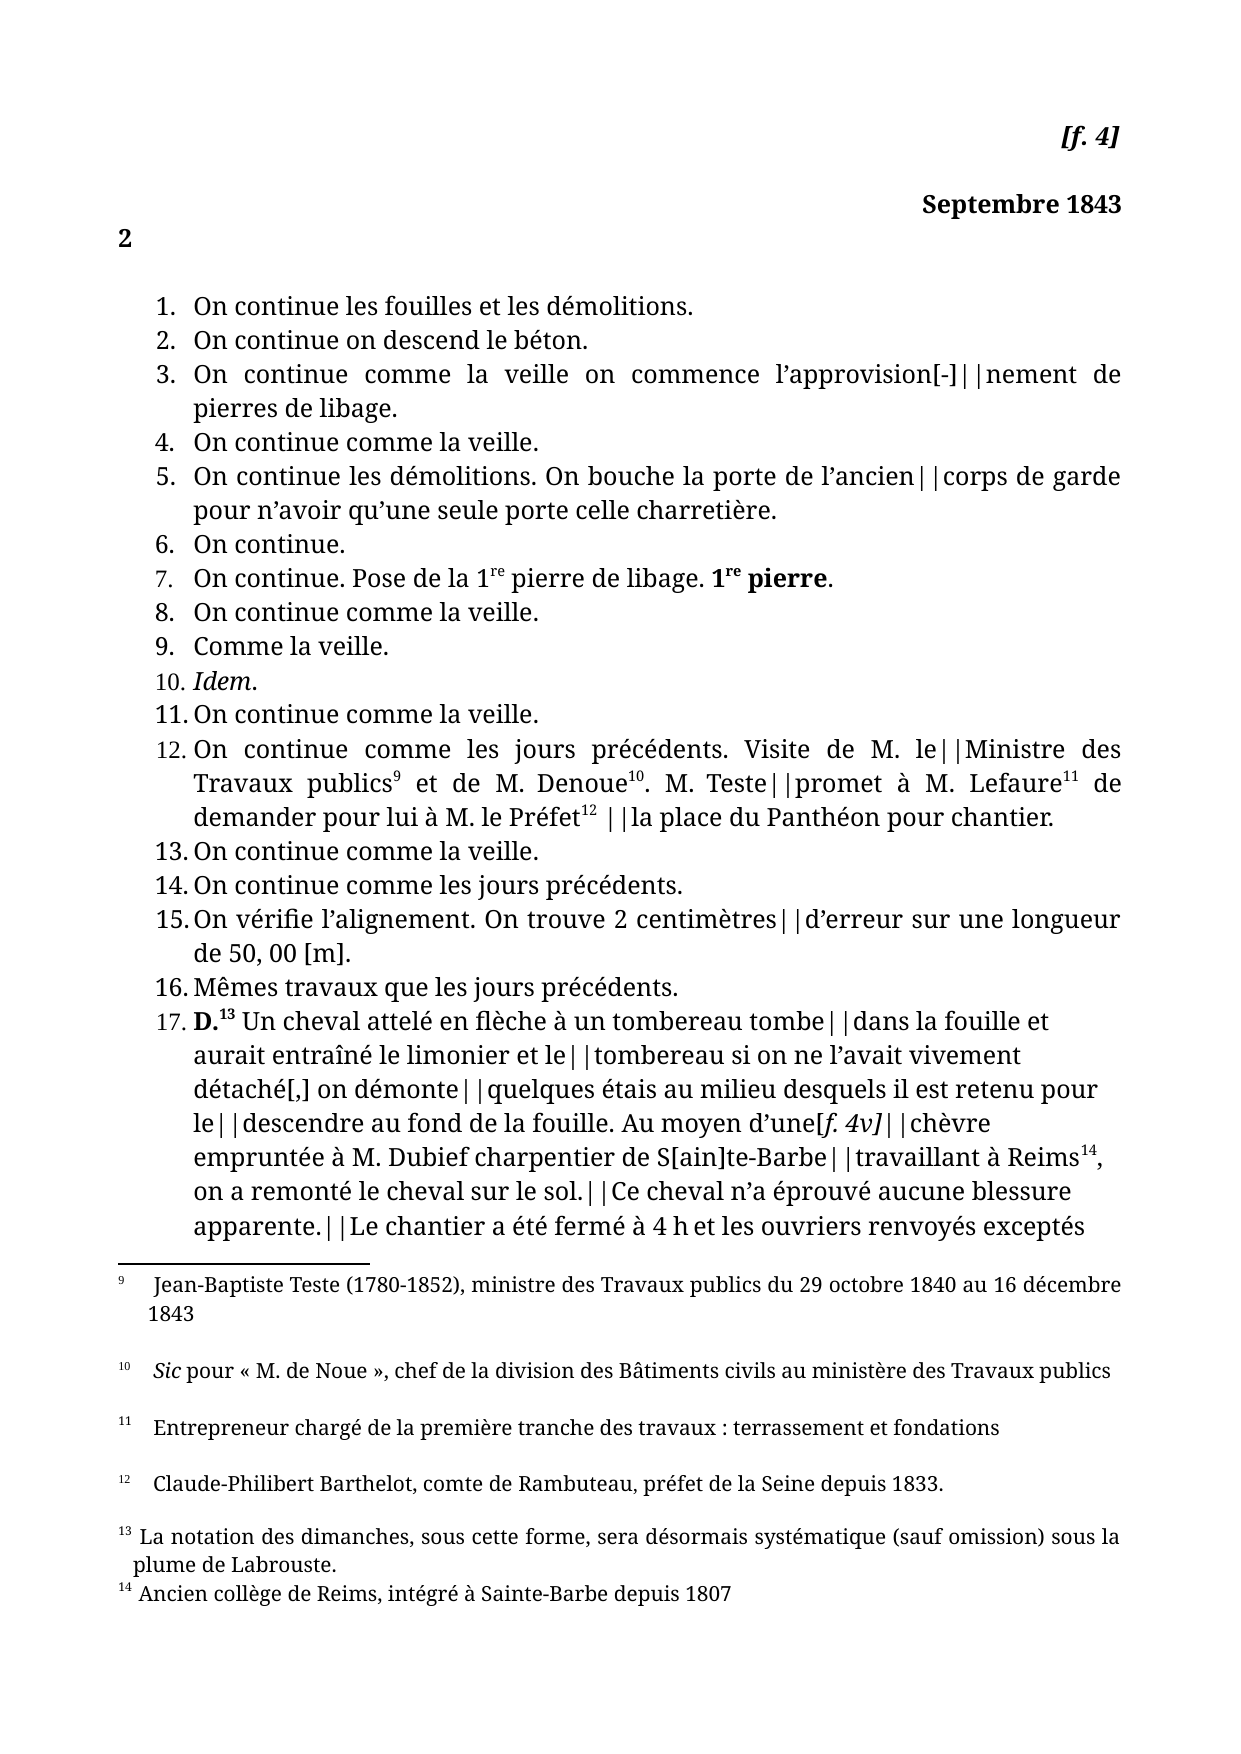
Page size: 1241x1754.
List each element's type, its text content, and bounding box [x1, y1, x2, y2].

list Entrepreneur chargé de la première tranche des travaux : terrassement et fondations [118, 1413, 1122, 1441]
list La notation des dimanches, sous cette forme, sera désormais systématique (sauf omission) sous la plume de Labrouste. [118, 1522, 1122, 1579]
list On continue. Pose de la 1re pierre de libage. 1re pierre. [154, 561, 1122, 595]
list On continue comme les jours précédents. [154, 867, 1122, 902]
list On continue comme la veille. [154, 425, 1122, 459]
list Jean-Baptiste Teste (1780-1852), ministre des Travaux publics du 29 octobre 1840 au 16 décembre 1843 [118, 1271, 1122, 1327]
text Septembre 1843 [118, 186, 1122, 220]
list Idem. [154, 663, 1122, 697]
list On continue comme la veille. [154, 697, 1122, 731]
list Comme la veille. [154, 629, 1122, 663]
list On continue comme la veille. [154, 595, 1122, 629]
list On continue comme la veille. [154, 833, 1122, 867]
list On continue on descend le béton. [156, 322, 1122, 357]
list D. Un cheval attelé en flèche à un tombereau tombe||dans la fouille et aurait entraîné le limonier et le||tombereau si on ne l’avait vivement détaché[,] on démonte||quelques étais au milieu desquels il est retenu pour le||descendre au fond de la fouille. Au moyen d’une[f. 4v]||chèvre empruntée à M. Dubief charpentier de S[ain]te-Barbe||travaillant à Reims, on a remonté le cheval sur le sol.||Ce cheval n’a éprouvé aucune blessure apparente.||Le chantier a été fermé à 4 h et les ouvriers renvoyés exceptés [156, 1004, 1122, 1242]
list On continue comme la veille on commence l’approvision[-]||nement de pierres de libage. [156, 357, 1122, 425]
list Ancien collège de Reims, intégré à Sainte-Barbe depuis 1807 [118, 1579, 1122, 1607]
list On continue. [154, 527, 1122, 561]
text 2 [118, 220, 1122, 254]
list On vérifie l’alignement. On trouve 2 centimètres||d’erreur sur une longueur de 50, 00 [m]. [156, 902, 1122, 970]
list On continue les démolitions. On bouche la porte de l’ancien||corps de garde pour n’avoir qu’une seule porte celle charretière. [156, 459, 1122, 527]
list Mêmes travaux que les jours précédents. [154, 970, 1122, 1004]
list Sic pour « M. de Noue », chef de la division des Bâtiments civils au ministère des Travaux publics [118, 1356, 1122, 1384]
list On continue comme les jours précédents. Visite de M. le||Ministre des Travaux publics et de M. Denoue. M. Teste||promet à M. Lefaure de demander pour lui à M. le Préfet ||la place du Panthéon pour chantier. [156, 731, 1122, 833]
list On continue les fouilles et les démolitions. [156, 288, 1122, 322]
text [f. 4] [118, 118, 1122, 152]
list Claude-Philibert Barthelot, comte de Rambuteau, préfet de la Seine depuis 1833. [118, 1469, 1122, 1498]
